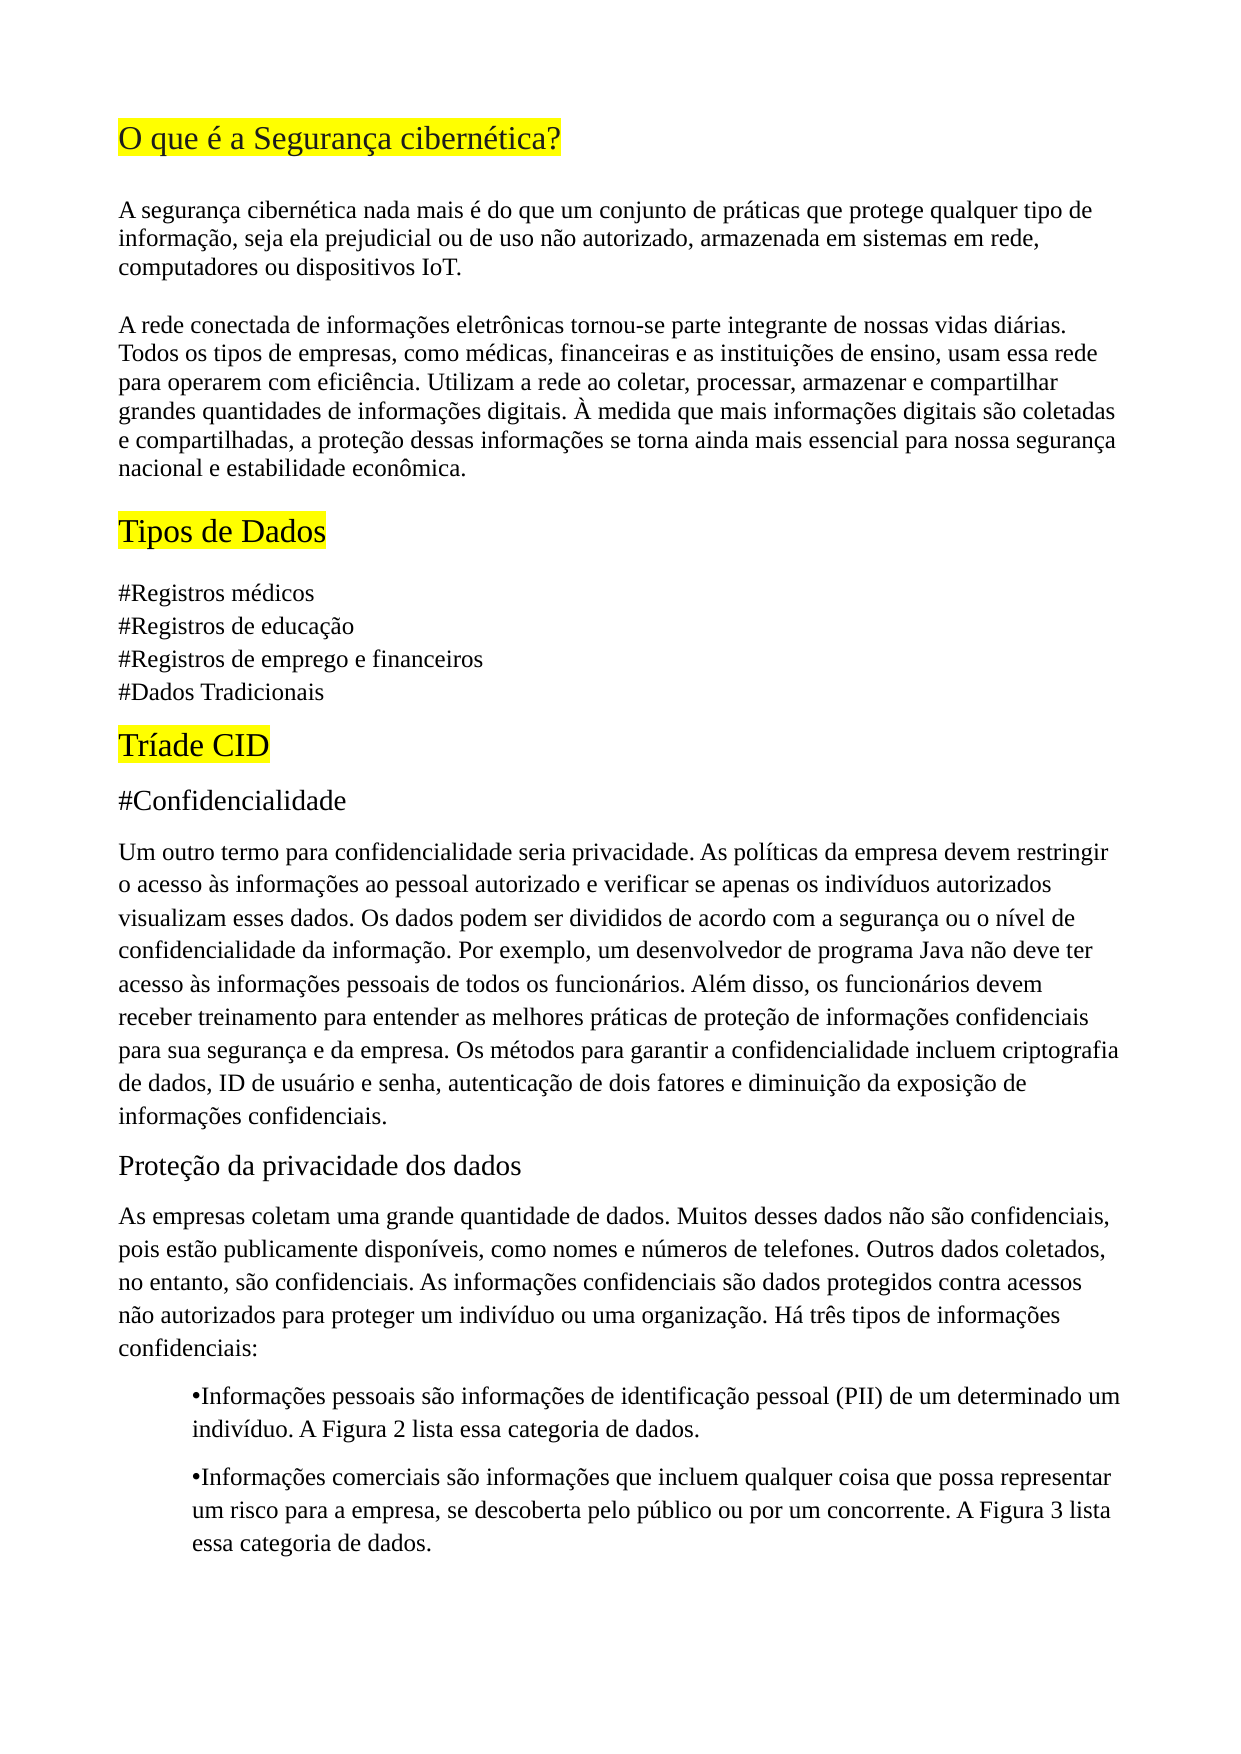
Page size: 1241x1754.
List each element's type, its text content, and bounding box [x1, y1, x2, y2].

text A segurança cibernética nada mais é do que um conjunto de práticas que protege qualquer tipo de informação, seja ela prejudicial ou de uso não autorizado, armazenada em sistemas em rede, computadores ou dispositivos IoT. [118, 195, 1122, 281]
text #Registros médicos #Registros de educação #Registros de emprego e financeiros #Dados Tradicionais [118, 578, 1122, 706]
text O que é a Segurança cibernética? [118, 118, 1122, 156]
text A rede conectada de informações eletrônicas tornou-se parte integrante de nossas vidas diárias. Todos os tipos de empresas, como médicas, financeiras e as instituições de ensino, usam essa rede para operarem com eficiência. Utilizam a rede ao coletar, processar, armazenar e compartilhar grandes quantidades de informações digitais. À medida que mais informações digitais são coletadas e compartilhadas, a proteção dessas informações se torna ainda mais essencial para nossa segurança nacional e estabilidade econômica. [118, 310, 1122, 482]
text Tríade CID [118, 725, 1122, 763]
text Tipos de Dados [118, 511, 1122, 549]
list Informações pessoais são informações de identificação pessoal (PII) de um determinado um indivíduo. A Figura 2 lista essa categoria de dados. [118, 1381, 1122, 1443]
text #Confidencialidade [118, 783, 1122, 817]
list Informações comerciais são informações que incluem qualquer coisa que possa representar um risco para a empresa, se descoberta pelo público ou por um concorrente. A Figura 3 lista essa categoria de dados. [118, 1462, 1122, 1557]
text Proteção da privacidade dos dados [118, 1148, 1122, 1182]
text Um outro termo para confidencialidade seria privacidade. As políticas da empresa devem restringir o acesso às informações ao pessoal autorizado e verificar se apenas os indivíduos autorizados visualizam esses dados. Os dados podem ser divididos de acordo com a segurança ou o nível de confidencialidade da informação. Por exemplo, um desenvolvedor de programa Java não deve ter acesso às informações pessoais de todos os funcionários. Além disso, os funcionários devem receber treinamento para entender as melhores práticas de proteção de informações confidenciais para sua segurança e da empresa. Os métodos para garantir a confidencialidade incluem criptografia de dados, ID de usuário e senha, autenticação de dois fatores e diminuição da exposição de informações confidenciais. [118, 837, 1122, 1129]
text As empresas coletam uma grande quantidade de dados. Muitos desses dados não são confidenciais, pois estão publicamente disponíveis, como nomes e números de telefones. Outros dados coletados, no entanto, são confidenciais. As informações confidenciais são dados protegidos contra acessos não autorizados para proteger um indivíduo ou uma organização. Há três tipos de informações confidenciais: [118, 1201, 1122, 1362]
